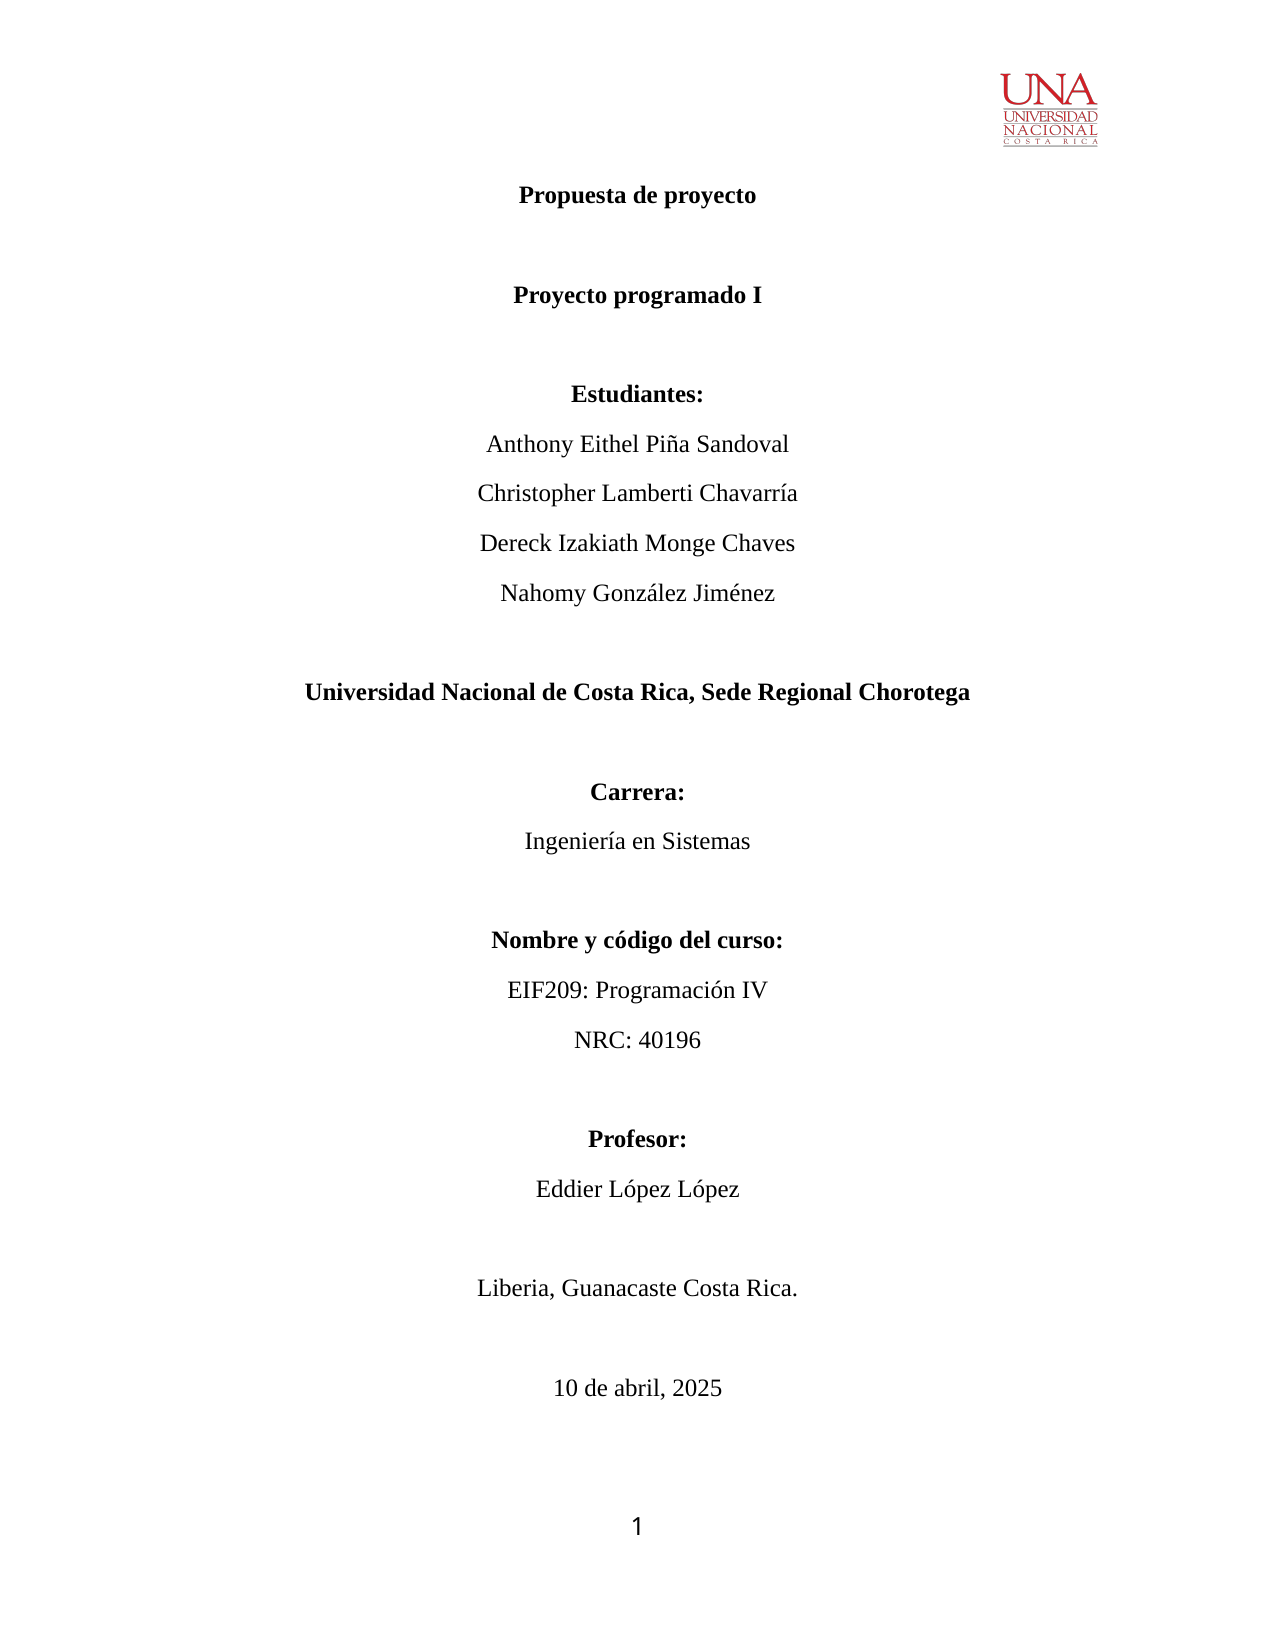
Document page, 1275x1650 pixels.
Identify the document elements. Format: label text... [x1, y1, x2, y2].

text Liberia, Guanacaste Costa Rica. [177, 1273, 1098, 1302]
text Christopher Lamberti Chavarría [177, 478, 1098, 507]
text Carrera: [177, 777, 1098, 805]
text Eddier López López [177, 1174, 1098, 1203]
text Nombre y código del curso: [177, 926, 1098, 954]
text Anthony Eithel Piña Sandoval [177, 429, 1098, 457]
text Dereck Izakiath Monge Chaves [177, 528, 1098, 557]
text 10 de abril, 2025 [177, 1373, 1098, 1402]
text Profesor: [177, 1124, 1098, 1153]
picture [1000, 73, 1098, 147]
text Proyecto programado I [177, 280, 1098, 308]
text Universidad Nacional de Costa Rica, Sede Regional Chorotega [177, 677, 1098, 706]
text Ingeniería en Sistemas [177, 826, 1098, 855]
text NRC: 40196 [177, 1025, 1098, 1054]
text Estudiantes: [177, 379, 1098, 408]
text Propuesta de proyecto [177, 180, 1098, 209]
text EIF209: Programación IV [177, 975, 1098, 1004]
text Nahomy González Jiménez [177, 578, 1098, 607]
